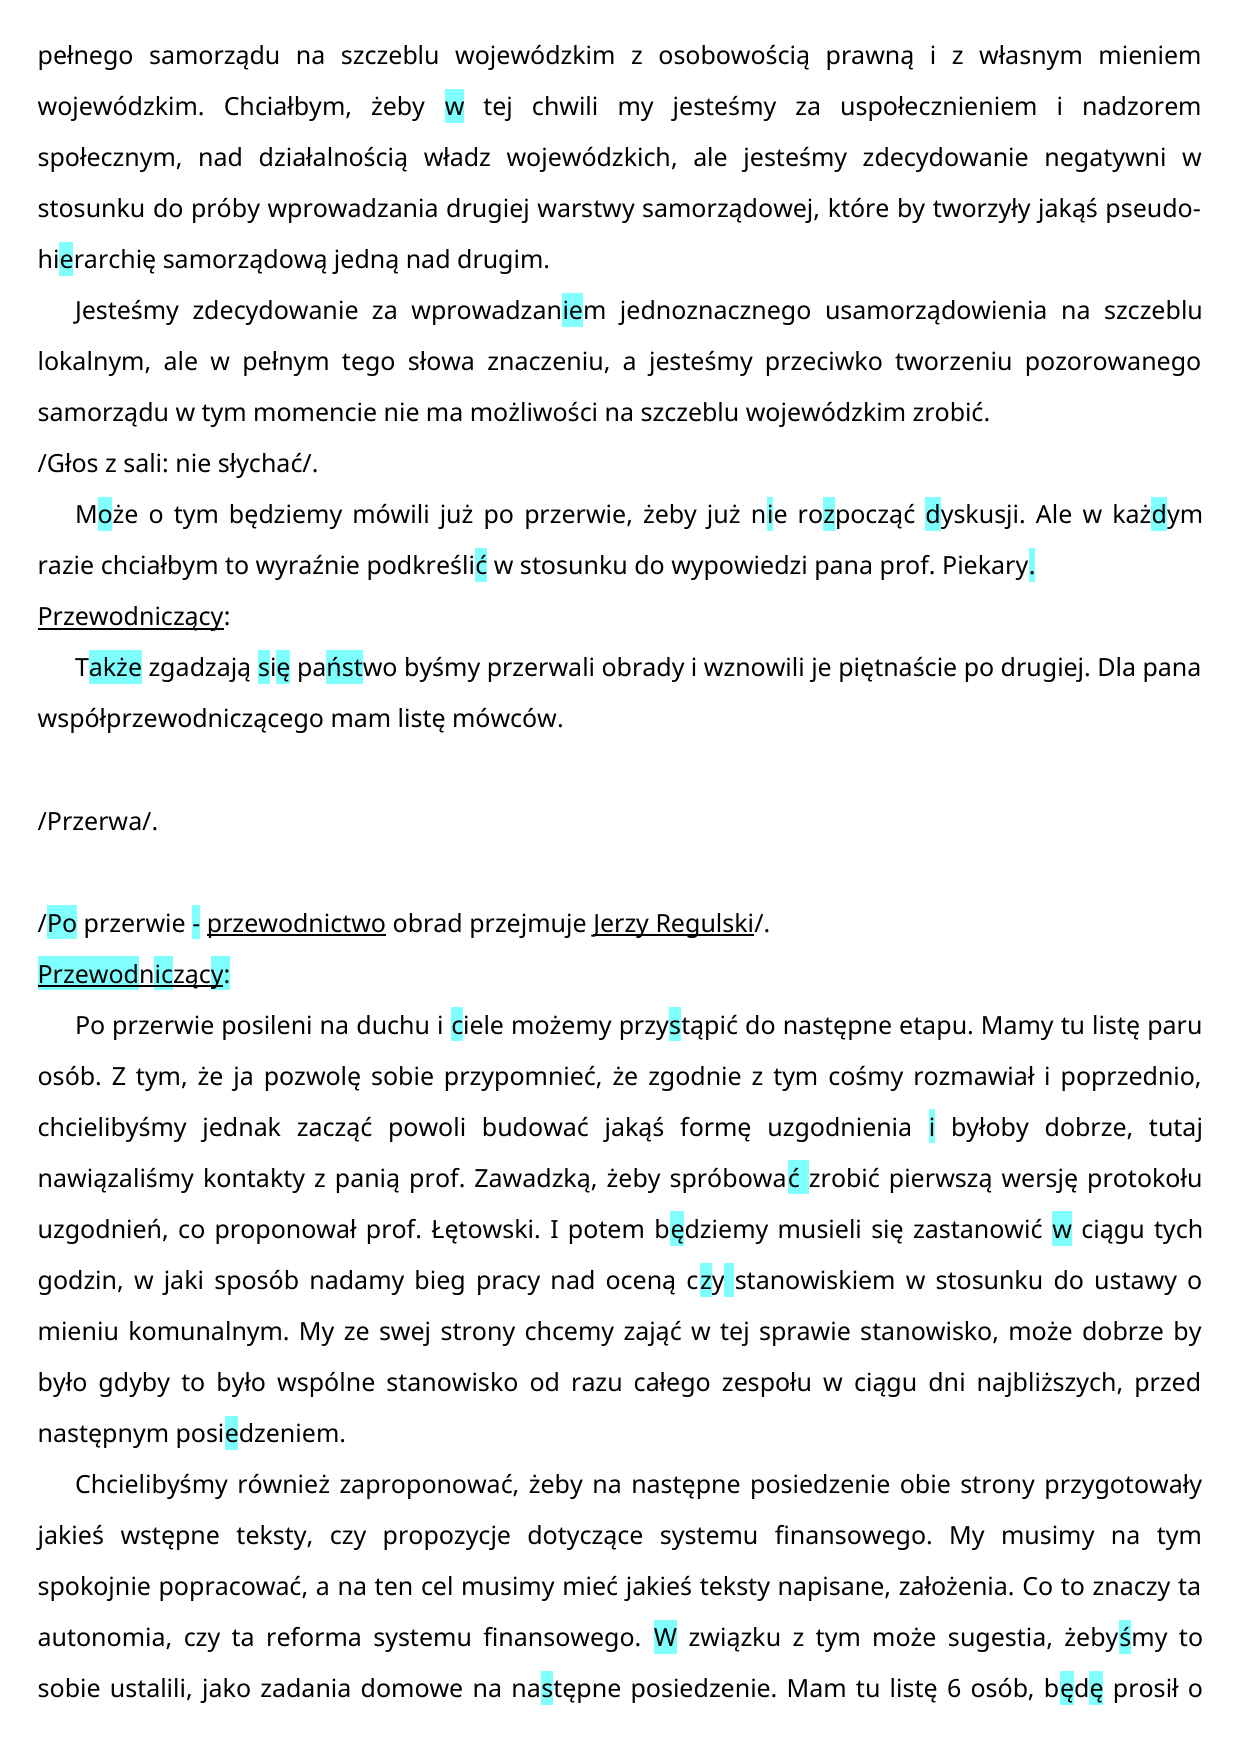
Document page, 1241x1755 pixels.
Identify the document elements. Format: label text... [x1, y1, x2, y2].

text Przewodniczący: [37, 956, 1203, 990]
text /Po przerwie - przewodnictwo obrad przejmuje Jerzy Regulski/. [37, 905, 1203, 939]
text Może o tym będziemy mówili już po przerwie, żeby już nie rozpocząć dyskusji. Ale w każdym razie chciałbym to wyraźnie podkreślić w stosunku do wypowiedzi pana prof. Piekary. [37, 497, 1203, 582]
text Po przerwie posileni na duchu i ciele możemy przystąpić do następne etapu. Mamy tu listę paru osób. Z tym, że ja pozwolę sobie przypomnieć, że zgodnie z tym cośmy rozmawiał i poprzednio, chcielibyśmy jednak zacząć powoli budować jakąś formę uzgodnienia i byłoby dobrze, tutaj nawiązaliśmy kontakty z panią prof. Zawadzką, żeby spróbować zrobić pierwszą wersję protokołu uzgodnień, co proponował prof. Łętowski. I potem będziemy musieli się zastanowić w ciągu tych godzin, w jaki sposób nadamy bieg pracy nad oceną czy stanowiskiem w stosunku do ustawy o mieniu komunalnym. My ze swej strony chcemy zająć w tej sprawie stanowisko, może dobrze by było gdyby to było wspólne stanowisko od razu całego zespołu w ciągu dni najbliższych, przed następnym posiedzeniem. [37, 1007, 1203, 1450]
text /Głos z sali: nie słychać/. [37, 446, 1203, 480]
text Jesteśmy zdecydowanie za wprowadzaniem jednoznacznego usamorządowienia na szczeblu lokalnym, ale w pełnym tego słowa znaczeniu, a jesteśmy przeciwko tworzeniu pozorowanego samorządu w tym momencie nie ma możliwości na szczeblu wojewódzkim zrobić. [37, 293, 1203, 429]
text Chcielibyśmy również zaproponować, żeby na następne posiedzenie obie strony przygotowały jakieś wstępne teksty, czy propozycje dotyczące systemu finansowego. My musimy na tym spokojnie popracować, a na ten cel musimy mieć jakieś teksty napisane, założenia. Co to znaczy ta autonomia, czy ta reforma systemu finansowego. W związku z tym może sugestia, żebyśmy to sobie ustalili, jako zadania domowe na następne posiedzenie. Mam tu listę 6 osób, będę prosił o [37, 1467, 1203, 1705]
text /Przerwa/. [37, 803, 1203, 837]
text Także zgadzają się państwo byśmy przerwali obrady i wznowili je piętnaście po drugiej. Dla pana współprzewodniczącego mam listę mówców. [37, 650, 1203, 735]
text pełnego samorządu na szczeblu wojewódzkim z osobowością prawną i z własnym mieniem wojewódzkim. Chciałbym, żeby w tej chwili my jesteśmy za uspołecznieniem i nadzorem społecznym, nad działalnością władz wojewódzkich, ale jesteśmy zdecydowanie negatywni w stosunku do próby wprowadzania drugiej warstwy samorządowej, które by tworzyły jakąś pseudo-hierarchię samorządową jedną nad drugim. [37, 37, 1203, 276]
text Przewodniczący: [37, 599, 1203, 633]
